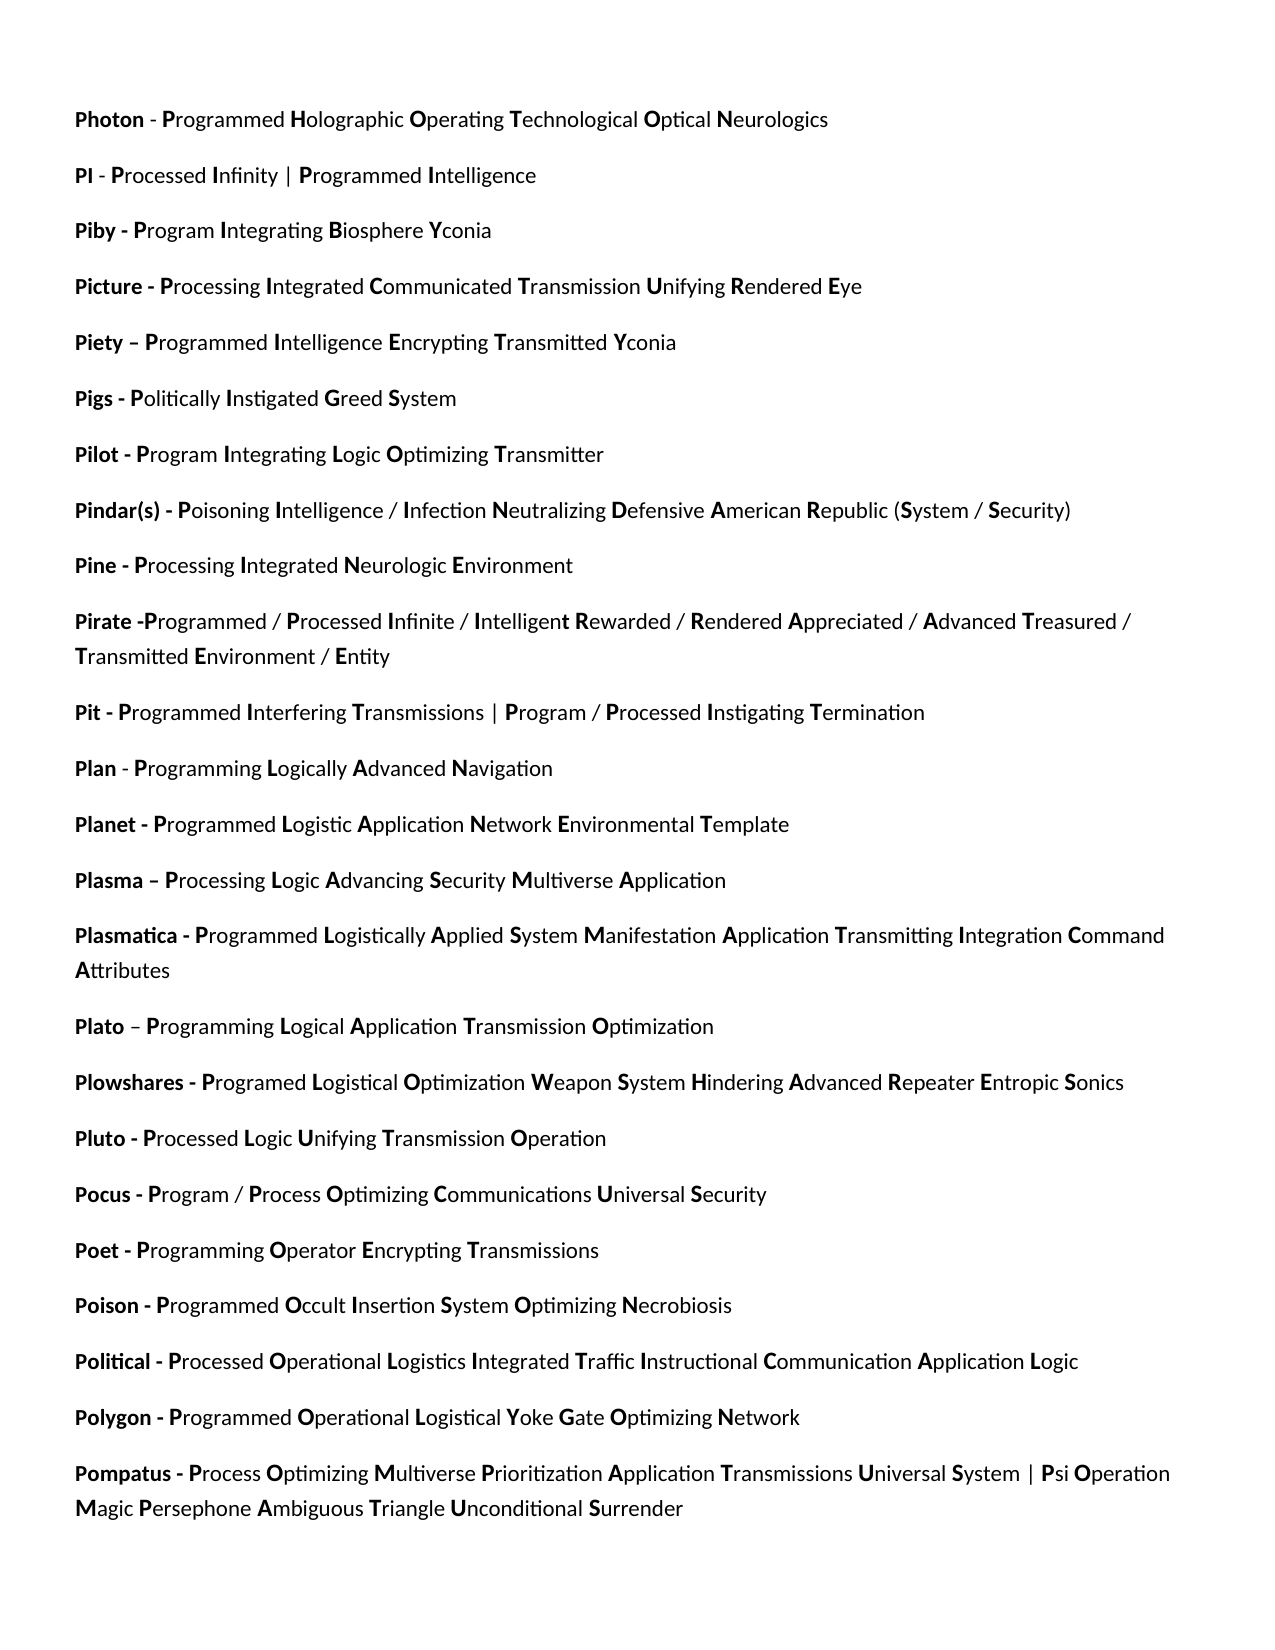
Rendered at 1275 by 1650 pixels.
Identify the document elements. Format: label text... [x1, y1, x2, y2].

text Piety – Programmed Intelligence Encrypting Transmitted Yconia [75, 326, 1200, 357]
text Poison - Programmed Occult Insertion System Optimizing Necrobiosis [75, 1290, 1200, 1320]
text Pirate -Programmed / Processed Infinite / Intelligent Rewarded / Rendered Appreciated / Advanced Treasured / Transmitted Environment / Entity [75, 606, 1200, 671]
text Planet - Programmed Logistic Application Network Environmental Template [75, 808, 1200, 838]
text Pluto - Processed Logic Unifying Transmission Operation [75, 1122, 1200, 1153]
text Pigs - Politically Instigated Greed System [75, 382, 1200, 413]
text Polygon - Programmed Operational Logistical Yoke Gate Optimizing Network [75, 1401, 1200, 1432]
text Pindar(s) - Poisoning Intelligence / Infection Neutralizing Defensive American Republic (System / Security) [75, 494, 1200, 524]
text Poet - Programming Operator Encrypting Transmissions [75, 1234, 1200, 1264]
text Picture - Processing Integrated Communicated Transmission Unifying Rendered Eye [75, 271, 1200, 301]
text Pit - Programmed Interfering Transmissions | Program / Processed Instigating Termination [75, 696, 1200, 727]
text Plasmatica - Programmed Logistically Applied System Manifestation Application Transmitting Integration Command Attributes [75, 920, 1200, 985]
text Plasma – Processing Logic Advancing Security Multiverse Application [75, 864, 1200, 894]
text Pilot - Program Integrating Logic Optimizing Transmitter [75, 438, 1200, 468]
text Political - Processed Operational Logistics Integrated Traffic Instructional Communication Application Logic [75, 1346, 1200, 1376]
text Photon - Programmed Holographic Operating Technological Optical Neurologics [75, 103, 1200, 133]
text Plato – Programming Logical Application Transmission Optimization [75, 1011, 1200, 1041]
text Pocus - Program / Process Optimizing Communications Universal Security [75, 1178, 1200, 1208]
text Plowshares - Programed Logistical Optimization Weapon System Hindering Advanced Repeater Entropic Sonics [75, 1066, 1200, 1097]
text Piby - Program Integrating Biosphere Yconia [75, 215, 1200, 245]
text PI - Processed Infinity | Programmed Intelligence [75, 159, 1200, 189]
text Plan - Programming Logically Advanced Navigation [75, 752, 1200, 783]
text Pompatus - Process Optimizing Multiverse Prioritization Application Transmissions Universal System | Psi Operation Magic Persephone Ambiguous Triangle Unconditional Surrender [75, 1457, 1200, 1523]
text Pine - Processing Integrated Neurologic Environment [75, 550, 1200, 580]
